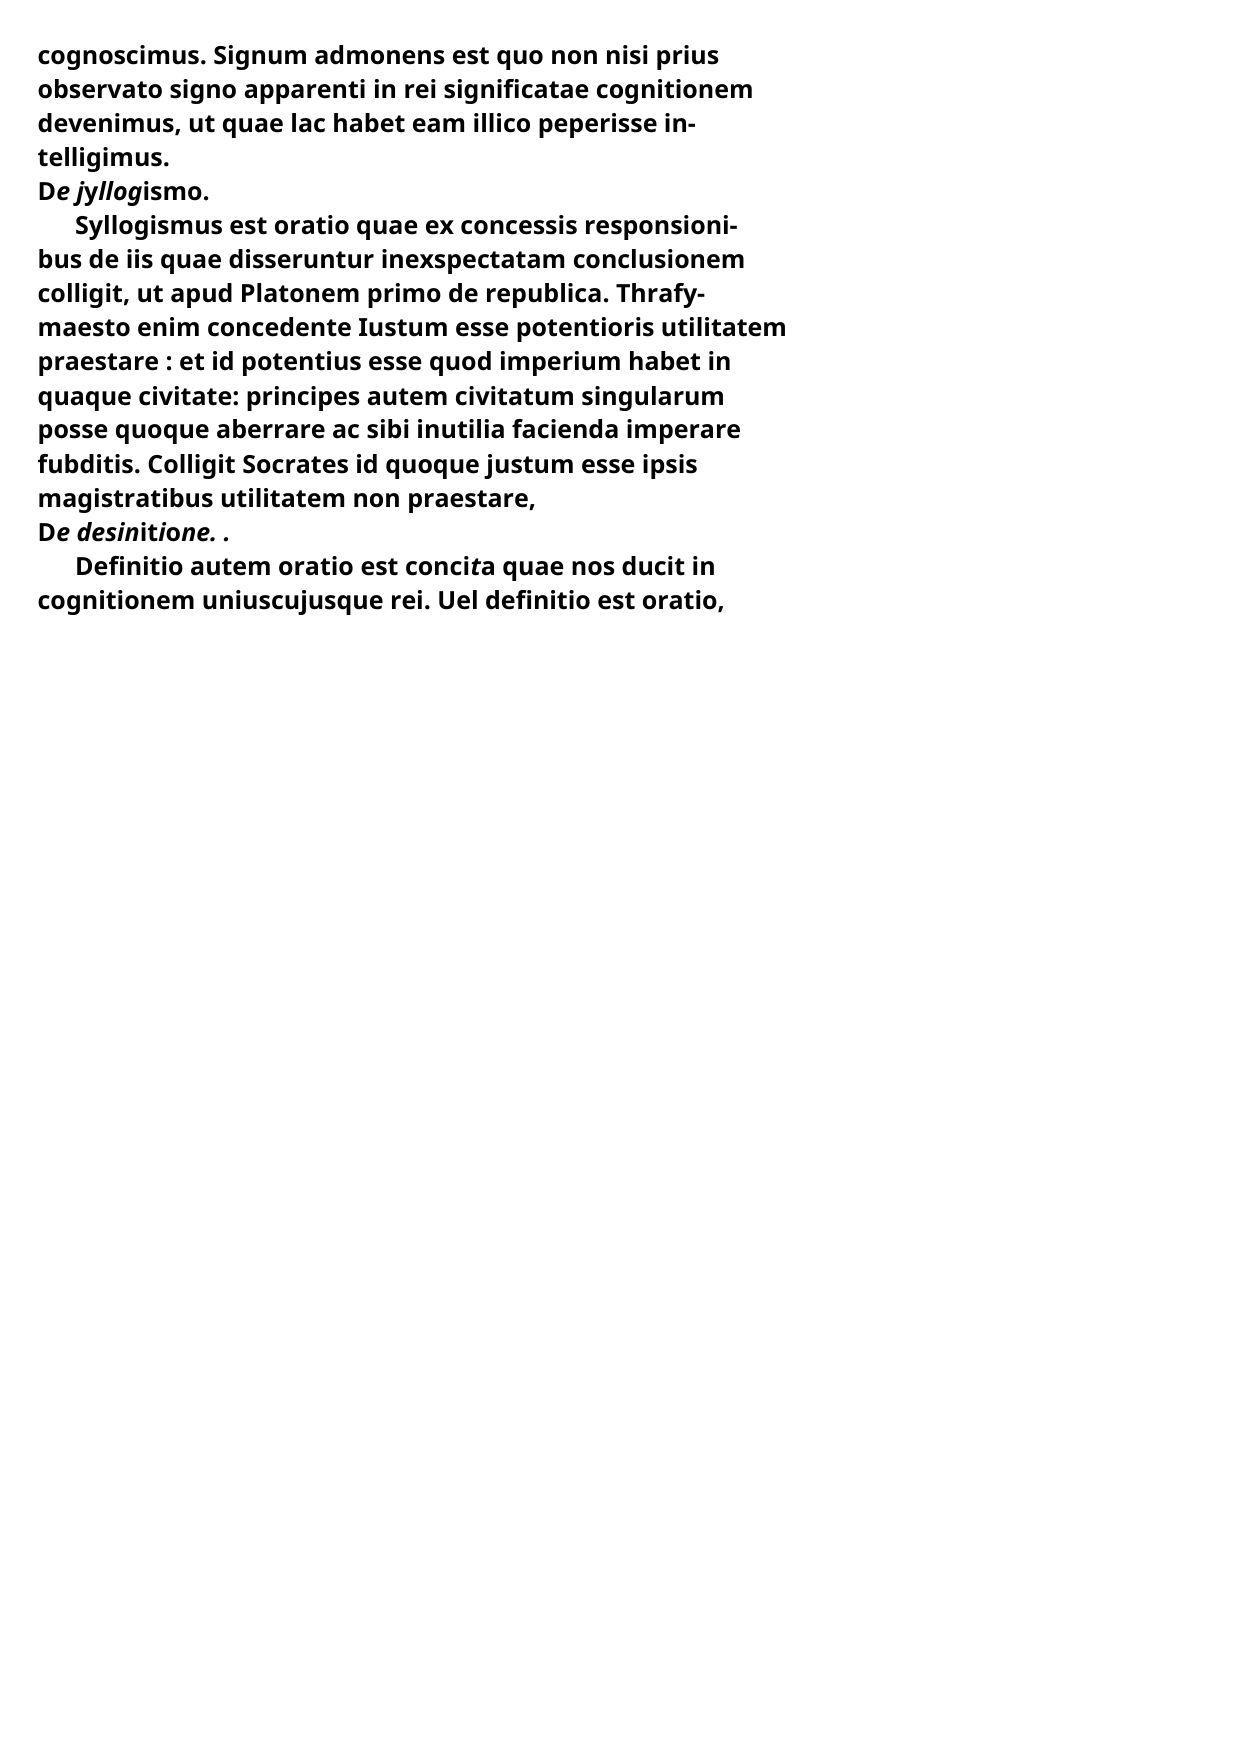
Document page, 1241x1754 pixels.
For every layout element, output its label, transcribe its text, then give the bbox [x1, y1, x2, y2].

text cognoscimus. Signum admonens est quo non nisi prius observato signo apparenti in rei significatae cognitionem devenimus, ut quae lac habet eam illico peperisse in- telligimus. [37, 37, 1203, 174]
text Definitio autem oratio est concita quae nos ducit in cognitionem uniuscujusque rei. Uel definitio est oratio, [37, 548, 1203, 617]
text De jyllogismo. [37, 174, 1203, 208]
text Syllogismus est oratio quae ex concessis responsioni- bus de iis quae disseruntur inexspectatam conclusionem colligit, ut apud Platonem primo de republica. Thrafy- maesto enim concedente Iustum esse potentioris utilitatem praestare : et id potentius esse quod imperium habet in quaque civitate: principes autem civitatum singularum posse quoque aberrare ac sibi inutilia facienda imperare fubditis. Colligit Socrates id quoque justum esse ipsis magistratibus utilitatem non praestare, [37, 208, 1203, 514]
text De desinitione. . [37, 514, 1203, 548]
